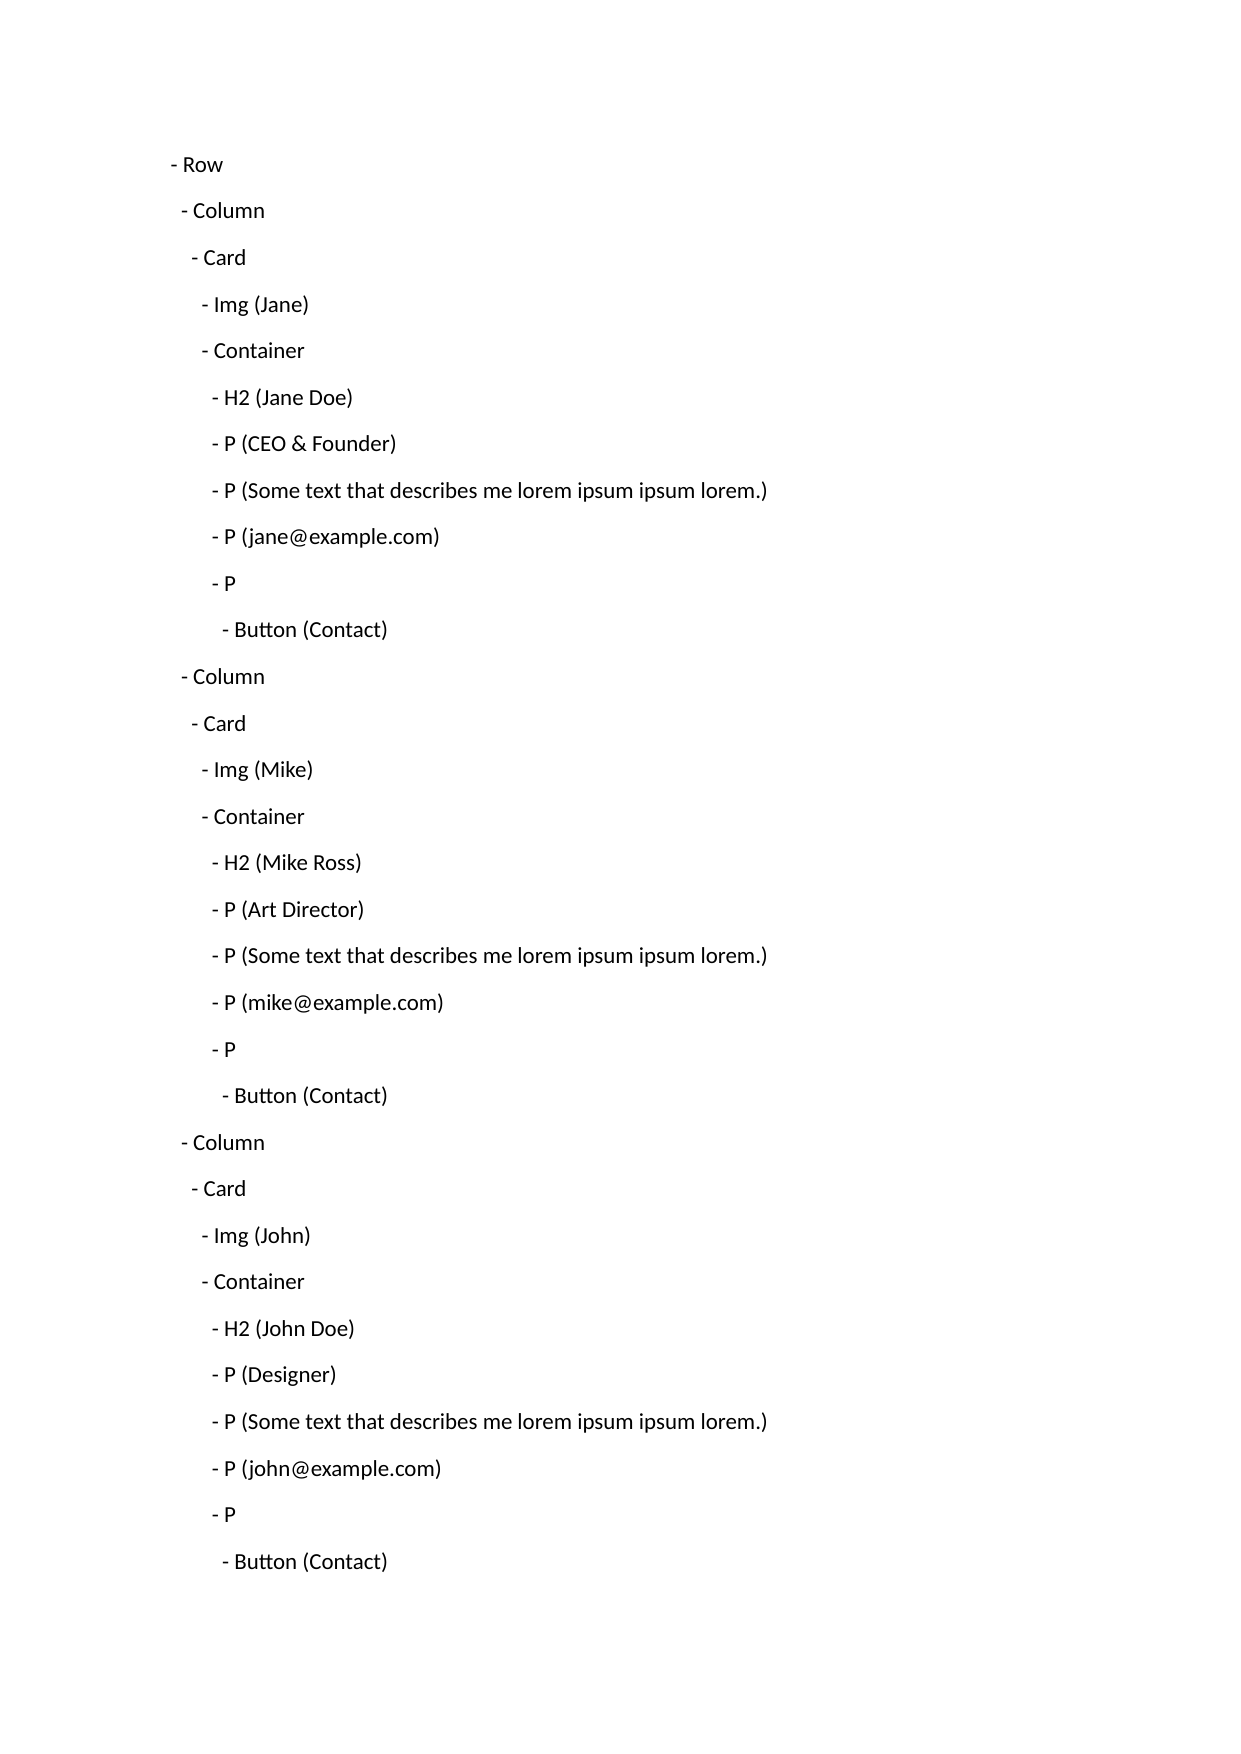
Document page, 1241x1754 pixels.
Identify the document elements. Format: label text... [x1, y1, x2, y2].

text - Column [150, 197, 1090, 224]
text - Container [150, 1267, 1090, 1296]
text - Row [150, 150, 1090, 178]
text - H2 (Mike Ross) [150, 848, 1090, 876]
text - P (Some text that describes me lorem ipsum ipsum lorem.) [150, 476, 1090, 504]
text - Img (Mike) [150, 755, 1090, 783]
text - P (jane@example.com) [150, 522, 1090, 551]
text - Img (John) [150, 1221, 1090, 1249]
text - P (mike@example.com) [150, 988, 1090, 1016]
text - Card [150, 709, 1090, 737]
text - H2 (Jane Doe) [150, 383, 1090, 411]
text - P [150, 569, 1090, 597]
text - Card [150, 1174, 1090, 1202]
text - P (Art Director) [150, 895, 1090, 923]
text - P [150, 1500, 1090, 1528]
text - Container [150, 802, 1090, 830]
text - H2 (John Doe) [150, 1314, 1090, 1342]
text - Column [150, 662, 1090, 690]
text - Button (Contact) [150, 616, 1090, 644]
text - Container [150, 336, 1090, 364]
text - P (CEO & Founder) [150, 429, 1090, 457]
text - P (Some text that describes me lorem ipsum ipsum lorem.) [150, 942, 1090, 969]
text - Button (Contact) [150, 1547, 1090, 1575]
text - P [150, 1035, 1090, 1063]
text - P (Designer) [150, 1361, 1090, 1389]
text - P (Some text that describes me lorem ipsum ipsum lorem.) [150, 1407, 1090, 1435]
text - P (john@example.com) [150, 1454, 1090, 1482]
text - Button (Contact) [150, 1081, 1090, 1109]
text - Card [150, 243, 1090, 271]
text - Column [150, 1128, 1090, 1156]
text - Img (Jane) [150, 290, 1090, 318]
